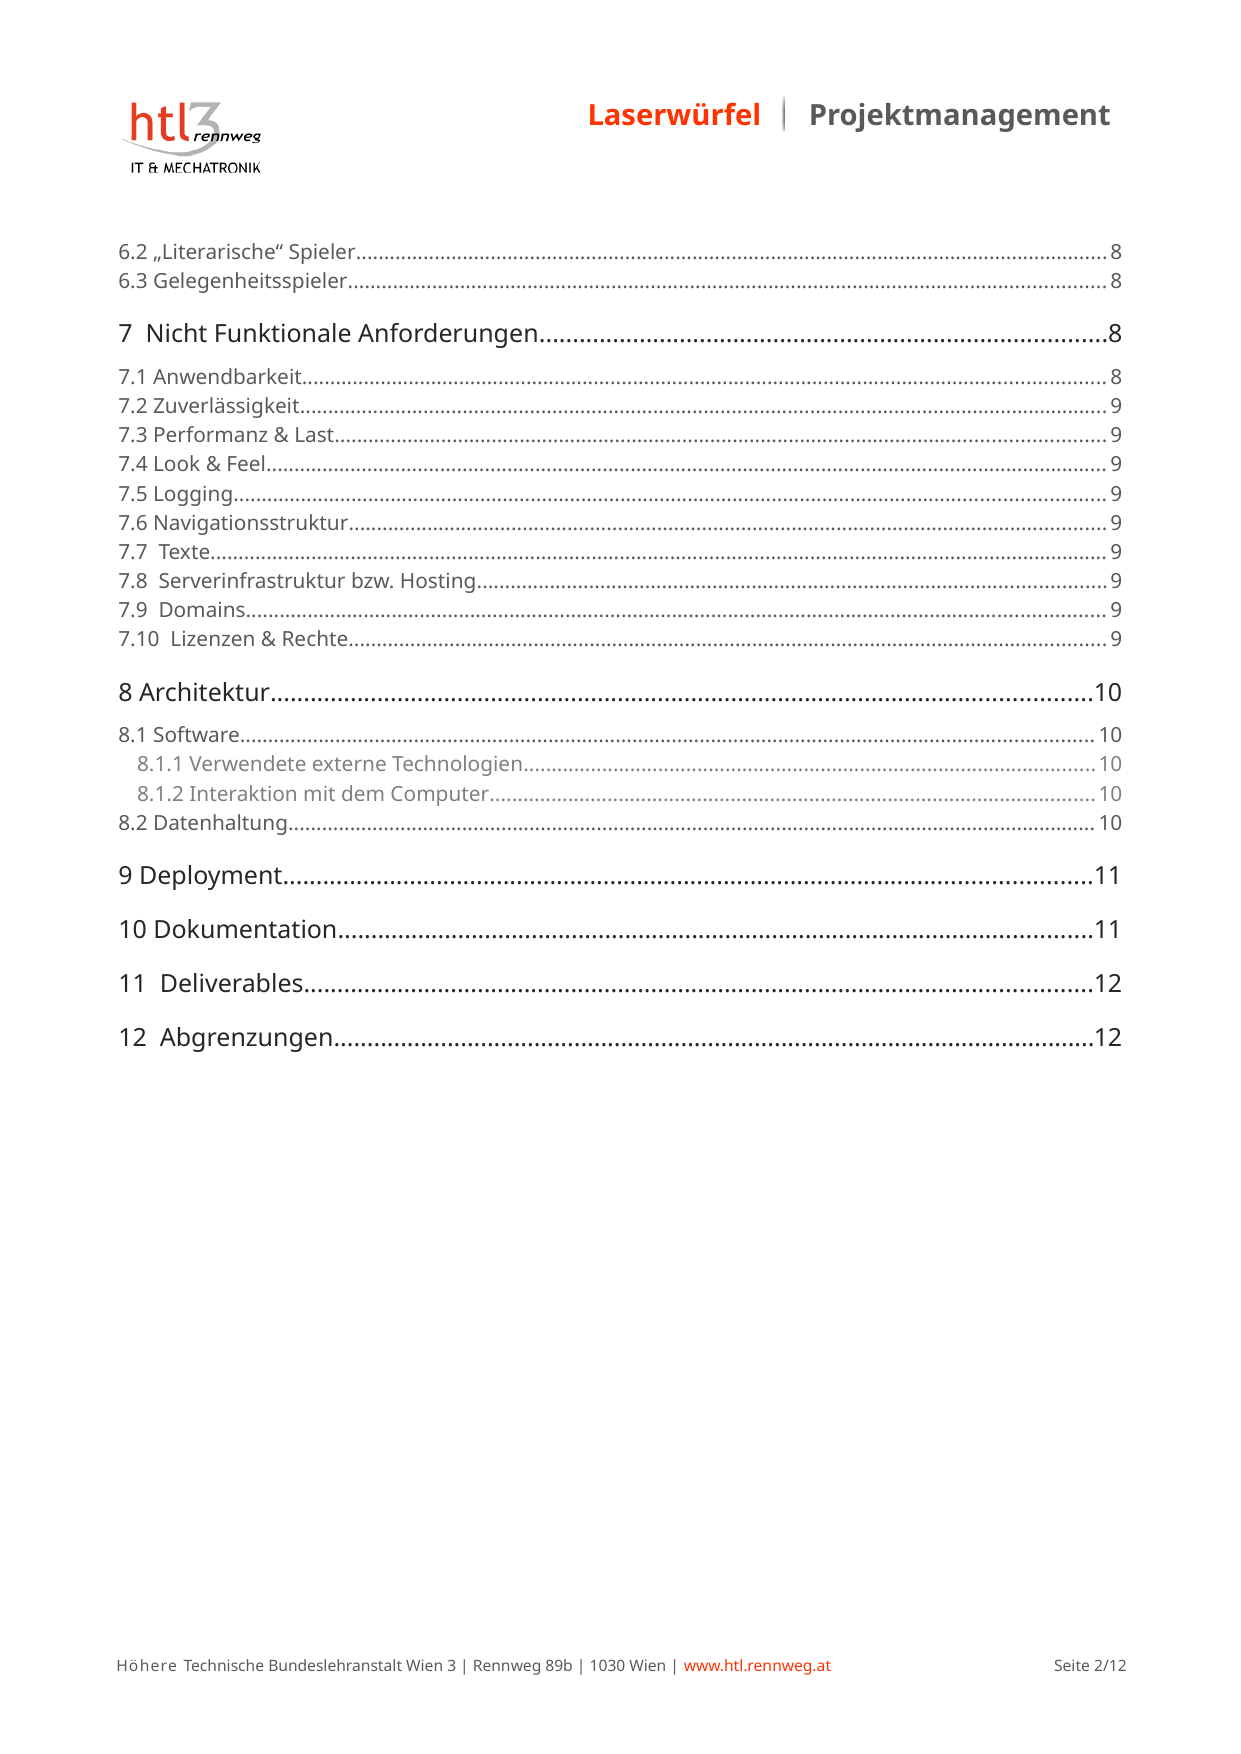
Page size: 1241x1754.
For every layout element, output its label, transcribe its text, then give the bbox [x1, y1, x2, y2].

text 6.3 Gelegenheitsspieler 8 [118, 265, 1122, 294]
text 12 Abgrenzungen 12 [118, 1023, 1122, 1053]
text 8.1.2 Interaktion mit dem Computer 10 [137, 778, 1122, 807]
text 11 Deliverables 12 [118, 969, 1122, 998]
text 6.2 „Literarische“ Spieler 8 [118, 236, 1122, 265]
text 7.10 Lizenzen & Rechte 9 [118, 623, 1122, 653]
text 7.6 Navigationsstruktur 9 [118, 507, 1122, 536]
text 7.7 Texte 9 [118, 536, 1122, 565]
text 7.2 Zuverlässigkeit 9 [118, 390, 1122, 419]
text 8.1 Software 10 [118, 719, 1122, 748]
text 8 Architektur 10 [118, 678, 1122, 707]
text 9 Deployment 11 [118, 861, 1122, 890]
text 7.1 Anwendbarkeit 8 [118, 361, 1122, 390]
text 7.3 Performanz & Last 9 [118, 419, 1122, 448]
text 7.4 Look & Feel 9 [118, 448, 1122, 478]
text 10 Dokumentation 11 [118, 915, 1122, 944]
text 8.2 Datenhaltung 10 [118, 807, 1122, 836]
text 7.8 Serverinfrastruktur bzw. Hosting 9 [118, 565, 1122, 594]
text 7 Nicht Funktionale Anforderungen 8 [118, 319, 1122, 348]
text 7.9 Domains 9 [118, 594, 1122, 623]
text 8.1.1 Verwendete externe Technologien 10 [137, 748, 1122, 778]
text 7.5 Logging 9 [118, 478, 1122, 507]
